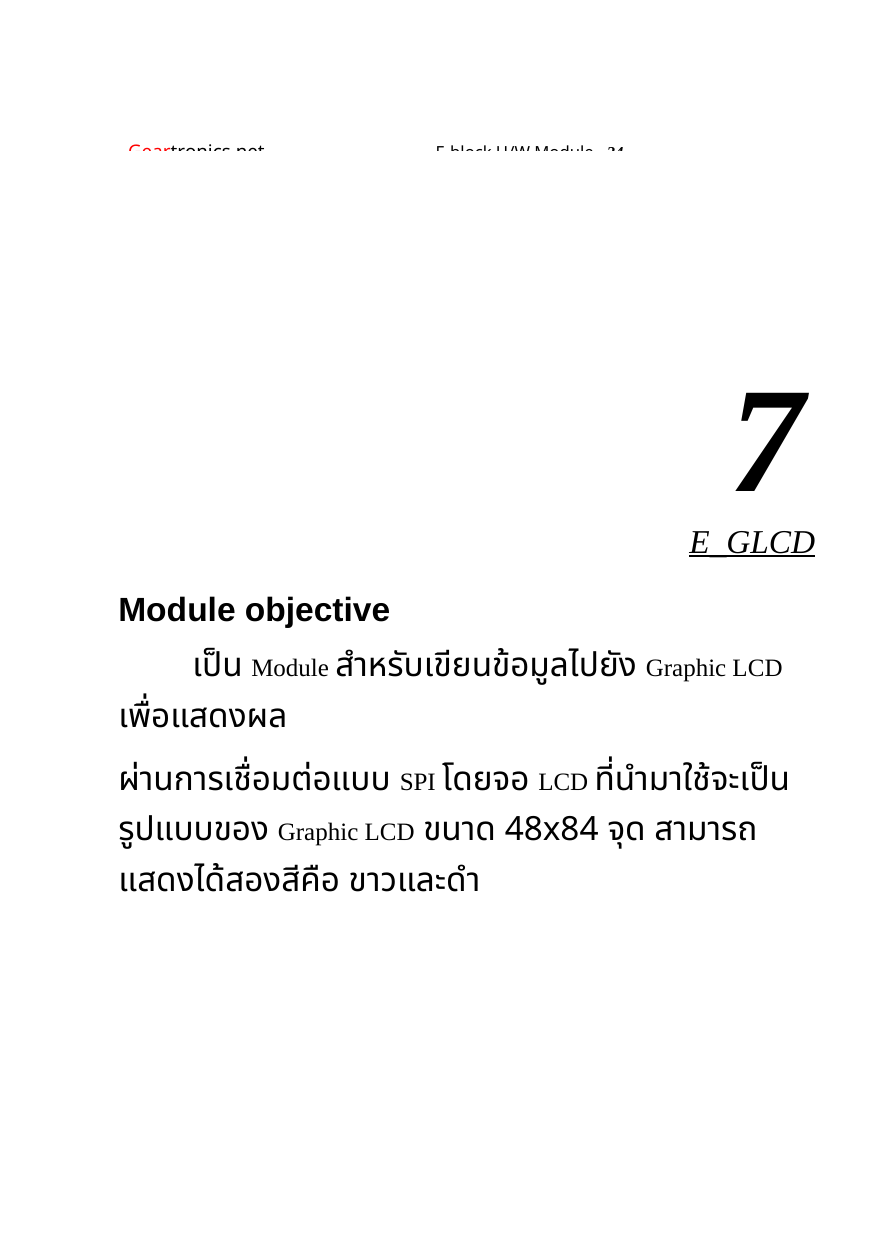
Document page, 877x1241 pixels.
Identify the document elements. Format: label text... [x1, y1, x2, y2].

text ผ่านการเชื่อมต่อแบบ SPI โดยจอ LCD ที่นำมาใช้จะเป็นรูปแบบของ Graphic LCD ขนาด 48x84 จุด สามารถแสดงได้สองสีคือ ขาวและดำ [118, 755, 818, 906]
title E_GLCD [118, 524, 818, 561]
subtitle Module objective [118, 591, 818, 629]
text เป็น Module สำหรับเขียนข้อมูลไปยัง Graphic LCD เพื่อแสดงผล [118, 641, 818, 742]
text 7 [118, 357, 818, 524]
